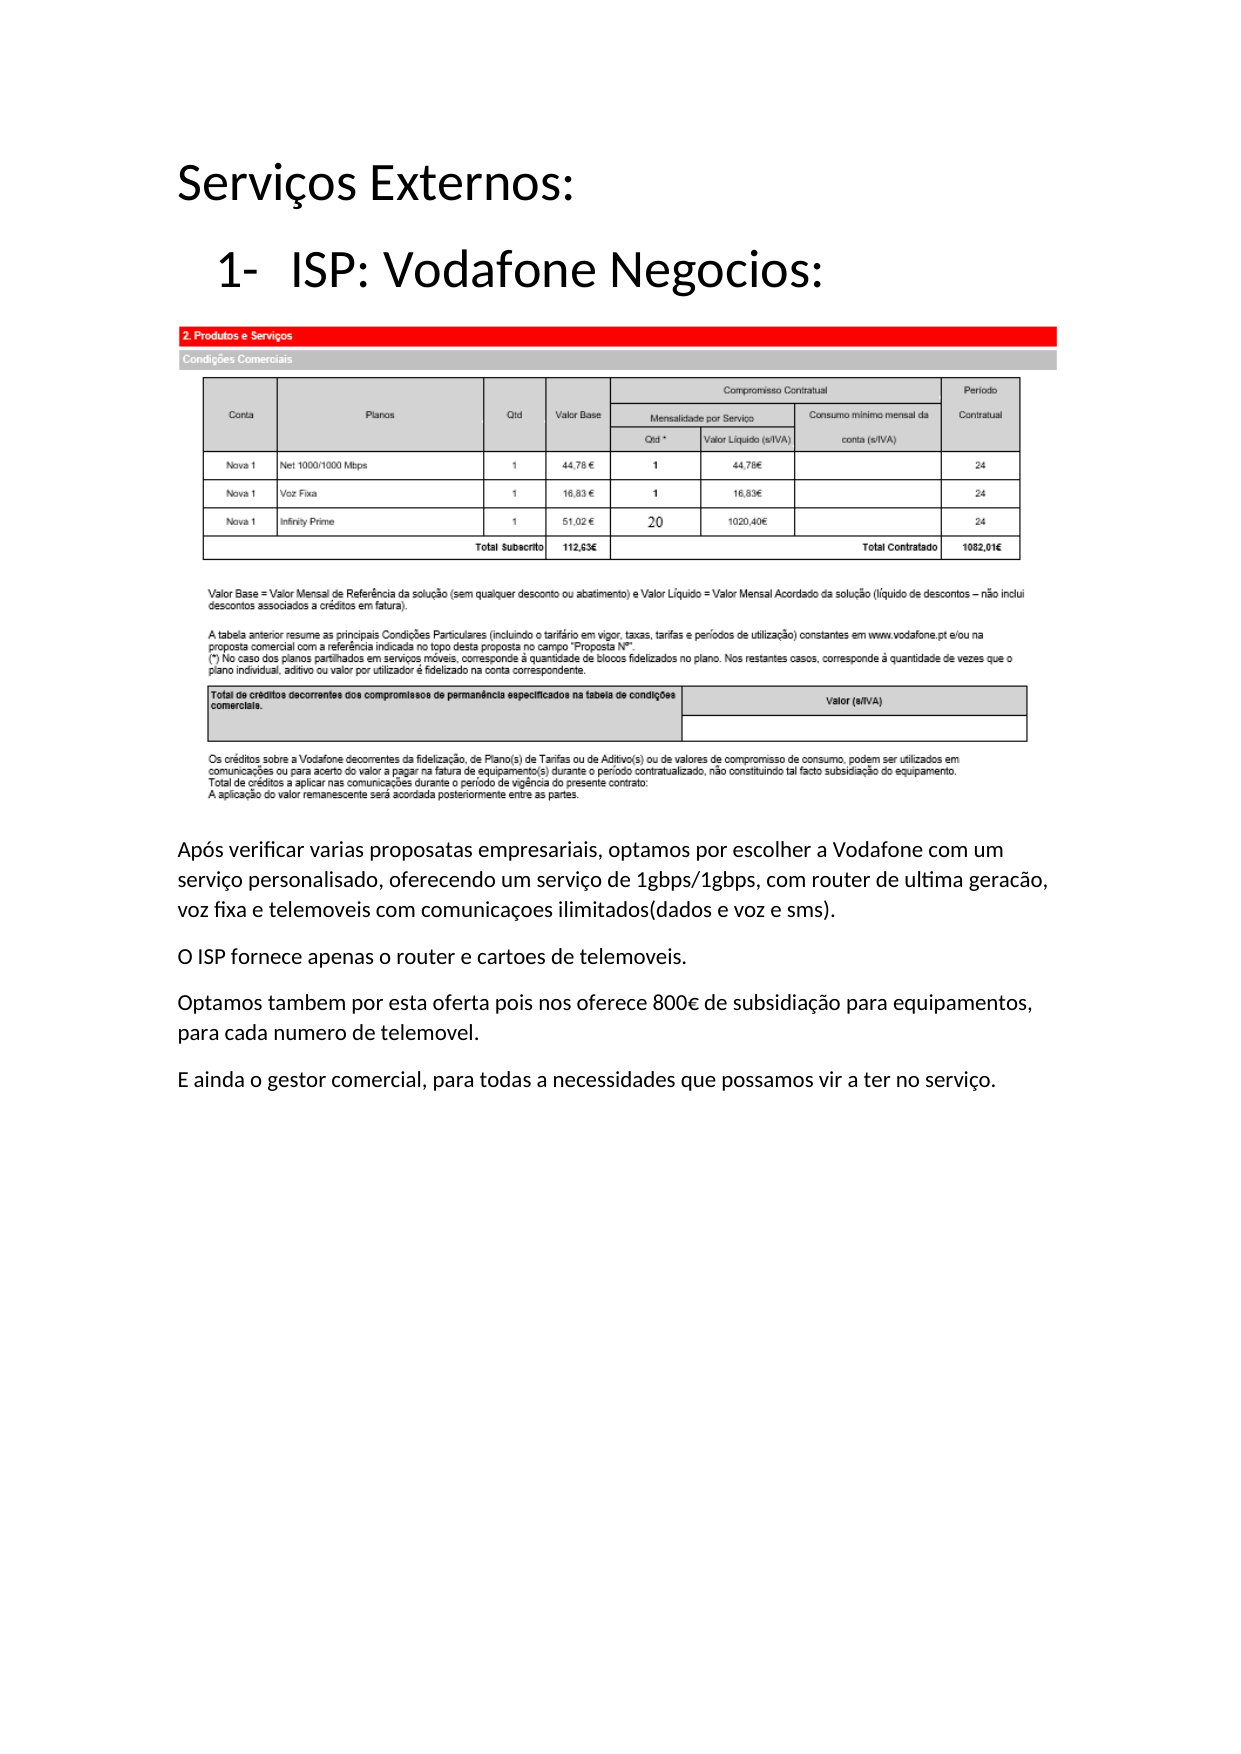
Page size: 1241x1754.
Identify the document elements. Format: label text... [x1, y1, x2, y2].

text Após verificar varias proposatas empresariais, optamos por escolher a Vodafone com um serviço personalisado, oferecendo um serviço de 1gbps/1gbps, com router de ultima geracão, voz fixa e telemoveis com comunicaçoes ilimitados(dados e voz e sms). [177, 835, 1063, 923]
text Serviços Externos: [177, 148, 1063, 214]
list ISP: Vodafone Negocios: [215, 235, 1063, 301]
text Optamos tambem por esta oferta pois nos oferece 800€ de subsidiação para equipamentos, para cada numero de telemovel. [177, 988, 1063, 1046]
text E ainda o gestor comercial, para todas a necessidades que possamos vir a ter no serviço. [177, 1065, 1063, 1093]
text O ISP fornece apenas o router e cartoes de telemoveis. [177, 942, 1063, 970]
